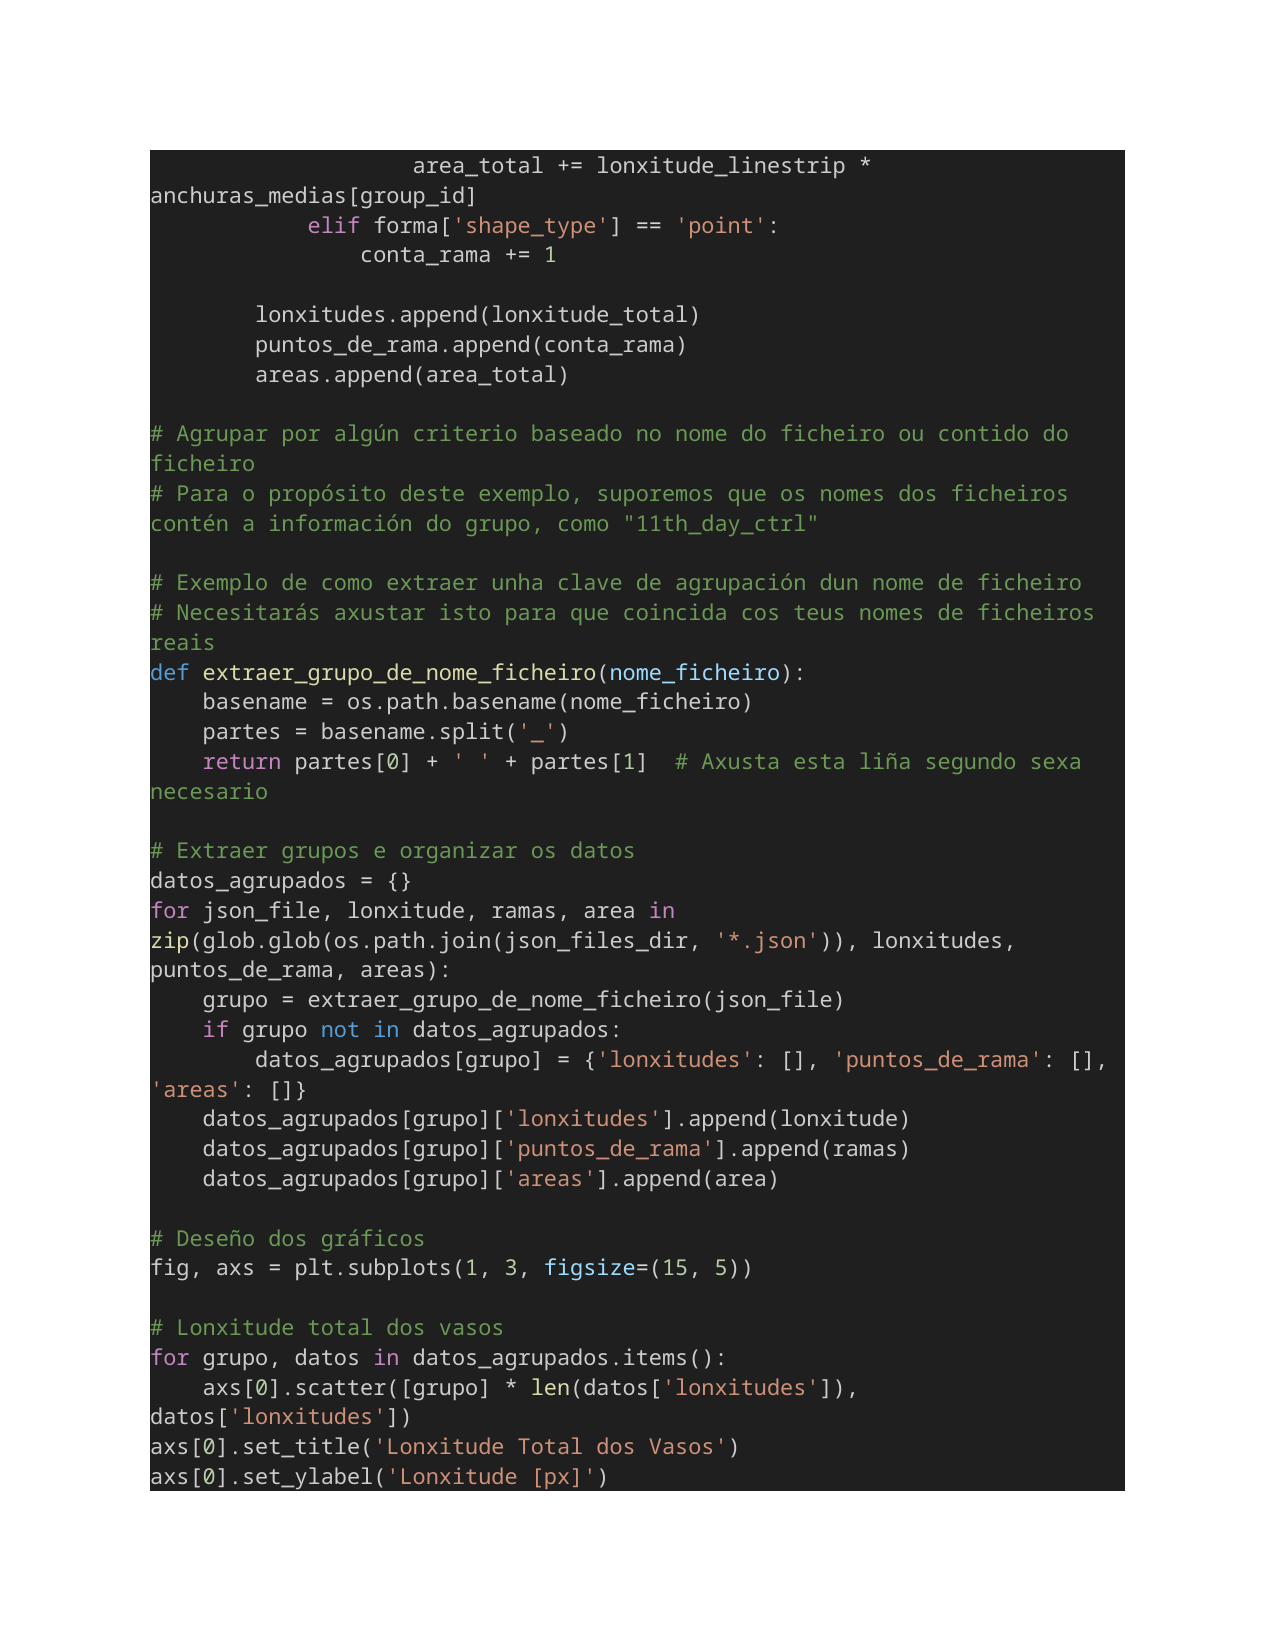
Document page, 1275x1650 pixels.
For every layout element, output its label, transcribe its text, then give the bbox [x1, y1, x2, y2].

text if grupo not in datos_agrupados: [150, 1014, 1125, 1044]
text axs[0].scatter([grupo] * len(datos['lonxitudes']), datos['lonxitudes']) [150, 1371, 1125, 1431]
text fig, axs = plt.subplots(1, 3, figsize=(15, 5)) [150, 1252, 1125, 1282]
text lonxitudes.append(lonxitude_total) [150, 299, 1125, 329]
text return partes[0] + ' ' + partes[1] # Axusta esta liña segundo sexa necesario [150, 746, 1125, 805]
text basename = os.path.basename(nome_ficheiro) [150, 686, 1125, 716]
text datos_agrupados[grupo]['areas'].append(area) [150, 1163, 1125, 1193]
text conta_rama += 1 [150, 239, 1125, 269]
text grupo = extraer_grupo_de_nome_ficheiro(json_file) [150, 984, 1125, 1014]
text elif forma['shape_type'] == 'point': [150, 209, 1125, 239]
text axs[0].set_ylabel('Lonxitude [px]') [150, 1461, 1125, 1491]
text datos_agrupados[grupo]['puntos_de_rama'].append(ramas) [150, 1133, 1125, 1163]
text def extraer_grupo_de_nome_ficheiro(nome_ficheiro): [150, 656, 1125, 686]
text # Deseño dos gráficos [150, 1222, 1125, 1252]
text puntos_de_rama.append(conta_rama) [150, 329, 1125, 358]
text datos_agrupados[grupo] = {'lonxitudes': [], 'puntos_de_rama': [], 'areas': []} [150, 1044, 1125, 1103]
text # Agrupar por algún criterio baseado no nome do ficheiro ou contido do ficheiro [150, 418, 1125, 478]
text axs[0].set_title('Lonxitude Total dos Vasos') [150, 1431, 1125, 1461]
text datos_agrupados = {} [150, 865, 1125, 895]
text for json_file, lonxitude, ramas, area in zip(glob.glob(os.path.join(json_files_dir, '*.json')), lonxitudes, puntos_de_rama, areas): [150, 895, 1125, 984]
text # Para o propósito deste exemplo, suporemos que os nomes dos ficheiros contén a información do grupo, como "11th_day_ctrl" [150, 478, 1125, 537]
text for grupo, datos in datos_agrupados.items(): [150, 1342, 1125, 1371]
text partes = basename.split('_') [150, 716, 1125, 746]
text areas.append(area_total) [150, 358, 1125, 388]
text # Lonxitude total dos vasos [150, 1312, 1125, 1342]
text area_total += lonxitude_linestrip * anchuras_medias[group_id] [150, 150, 1125, 209]
text # Necesitarás axustar isto para que coincida cos teus nomes de ficheiros reais [150, 597, 1125, 656]
text datos_agrupados[grupo]['lonxitudes'].append(lonxitude) [150, 1103, 1125, 1133]
text # Exemplo de como extraer unha clave de agrupación dun nome de ficheiro [150, 567, 1125, 597]
text # Extraer grupos e organizar os datos [150, 835, 1125, 865]
